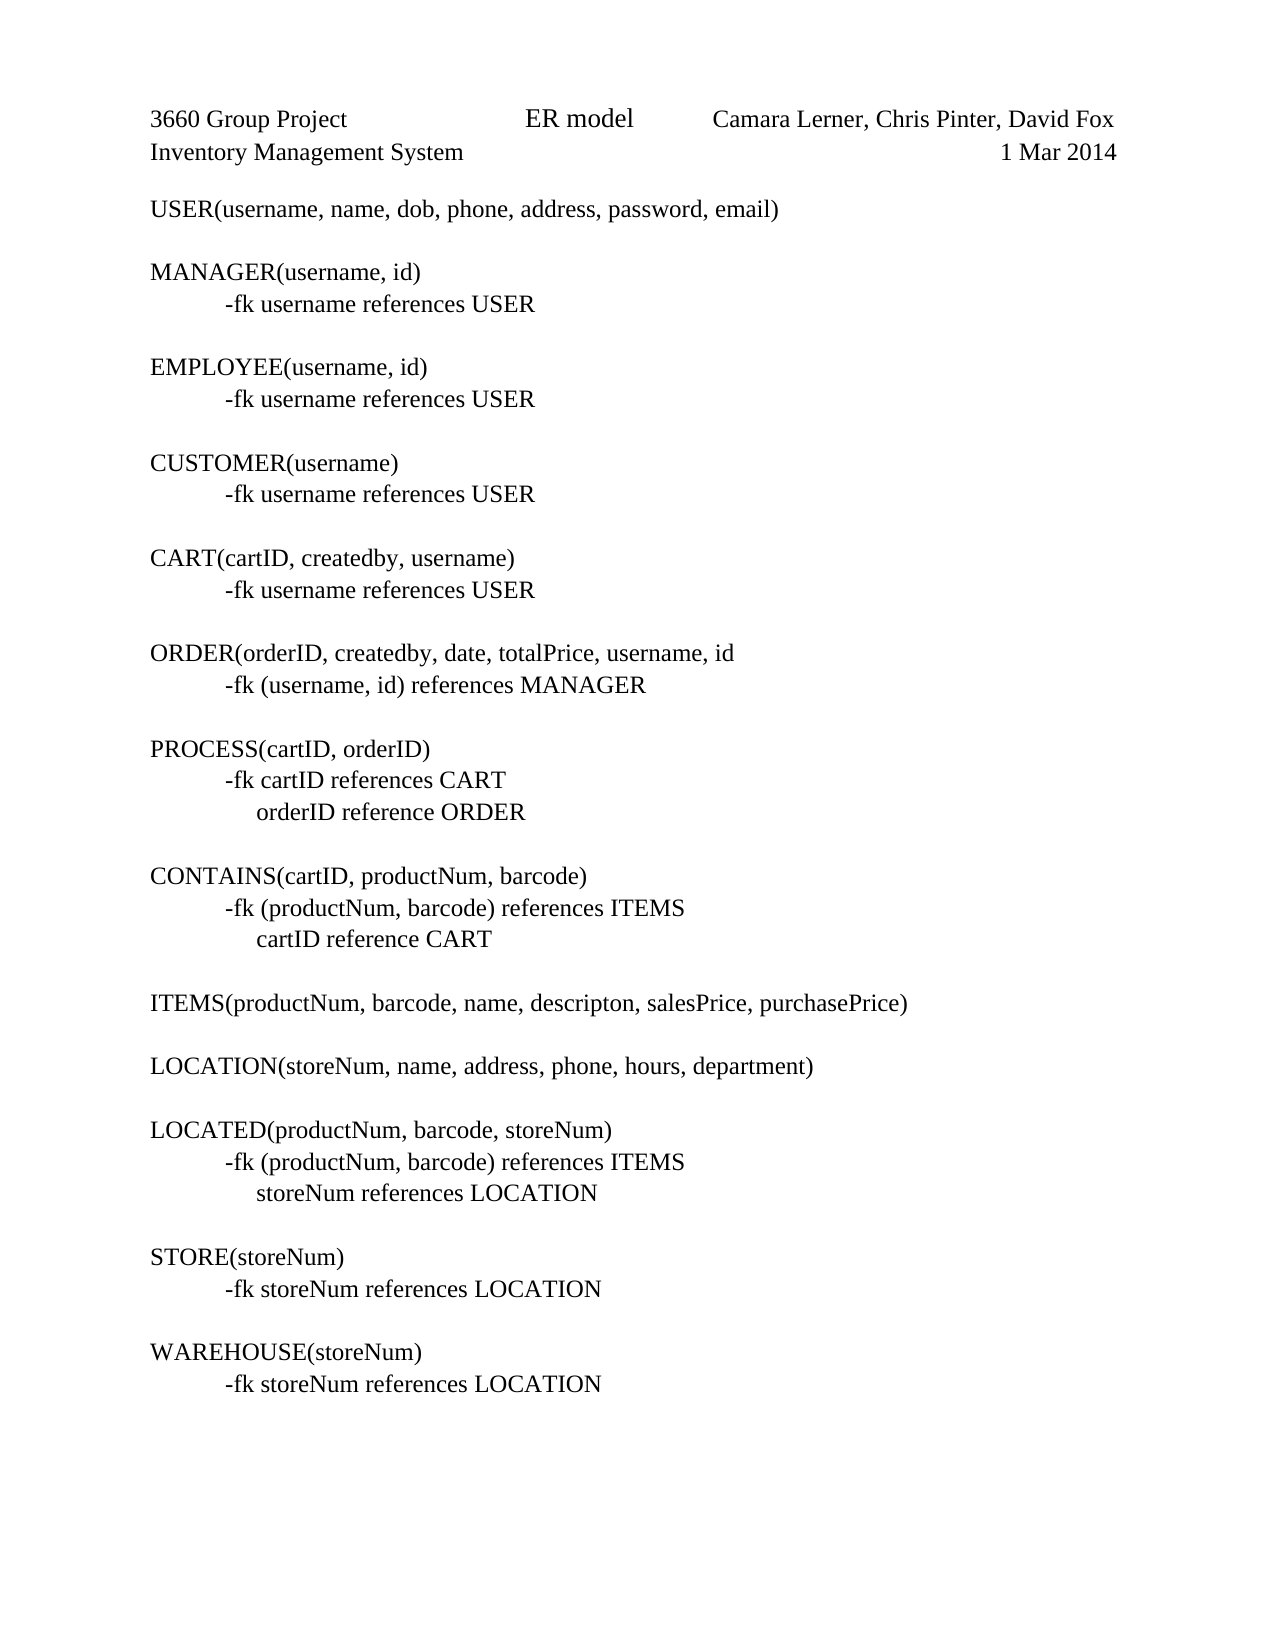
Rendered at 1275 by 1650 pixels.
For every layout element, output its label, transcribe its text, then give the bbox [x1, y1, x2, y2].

text USER(username, name, dob, phone, address, password, email) [150, 195, 1125, 222]
text cartID reference CART [150, 925, 1125, 953]
text -fk (username, id) references MANAGER [150, 671, 1125, 699]
text CONTAINS(cartID, productNum, barcode) [150, 862, 1125, 889]
text EMPLOYEE(username, id) [150, 353, 1125, 381]
text MANAGER(username, id) [150, 258, 1125, 286]
text ORDER(orderID, createdby, date, totalPrice, username, id [150, 639, 1125, 667]
text WAREHOUSE(storeNum) [150, 1338, 1125, 1366]
text -fk (productNum, barcode) references ITEMS [150, 1148, 1125, 1176]
text orderID reference ORDER [150, 798, 1125, 826]
text -fk storeNum references LOCATION [150, 1370, 1125, 1398]
text LOCATED(productNum, barcode, storeNum) [150, 1116, 1125, 1144]
text LOCATION(storeNum, name, address, phone, hours, department) [150, 1052, 1125, 1080]
text -fk cartID references CART [150, 767, 1125, 794]
text -fk username references USER [150, 290, 1125, 318]
text CUSTOMER(username) [150, 449, 1125, 477]
text PROCESS(cartID, orderID) [150, 735, 1125, 762]
text -fk (productNum, barcode) references ITEMS [150, 894, 1125, 921]
text ITEMS(productNum, barcode, name, descripton, salesPrice, purchasePrice) [150, 989, 1125, 1017]
text -fk username references USER [150, 481, 1125, 508]
text -fk storeNum references LOCATION [150, 1275, 1125, 1303]
text CART(cartID, createdby, username) [150, 544, 1125, 572]
text -fk username references USER [150, 576, 1125, 604]
text STORE(storeNum) [150, 1243, 1125, 1271]
text storeNum references LOCATION [150, 1179, 1125, 1207]
text -fk username references USER [150, 385, 1125, 413]
